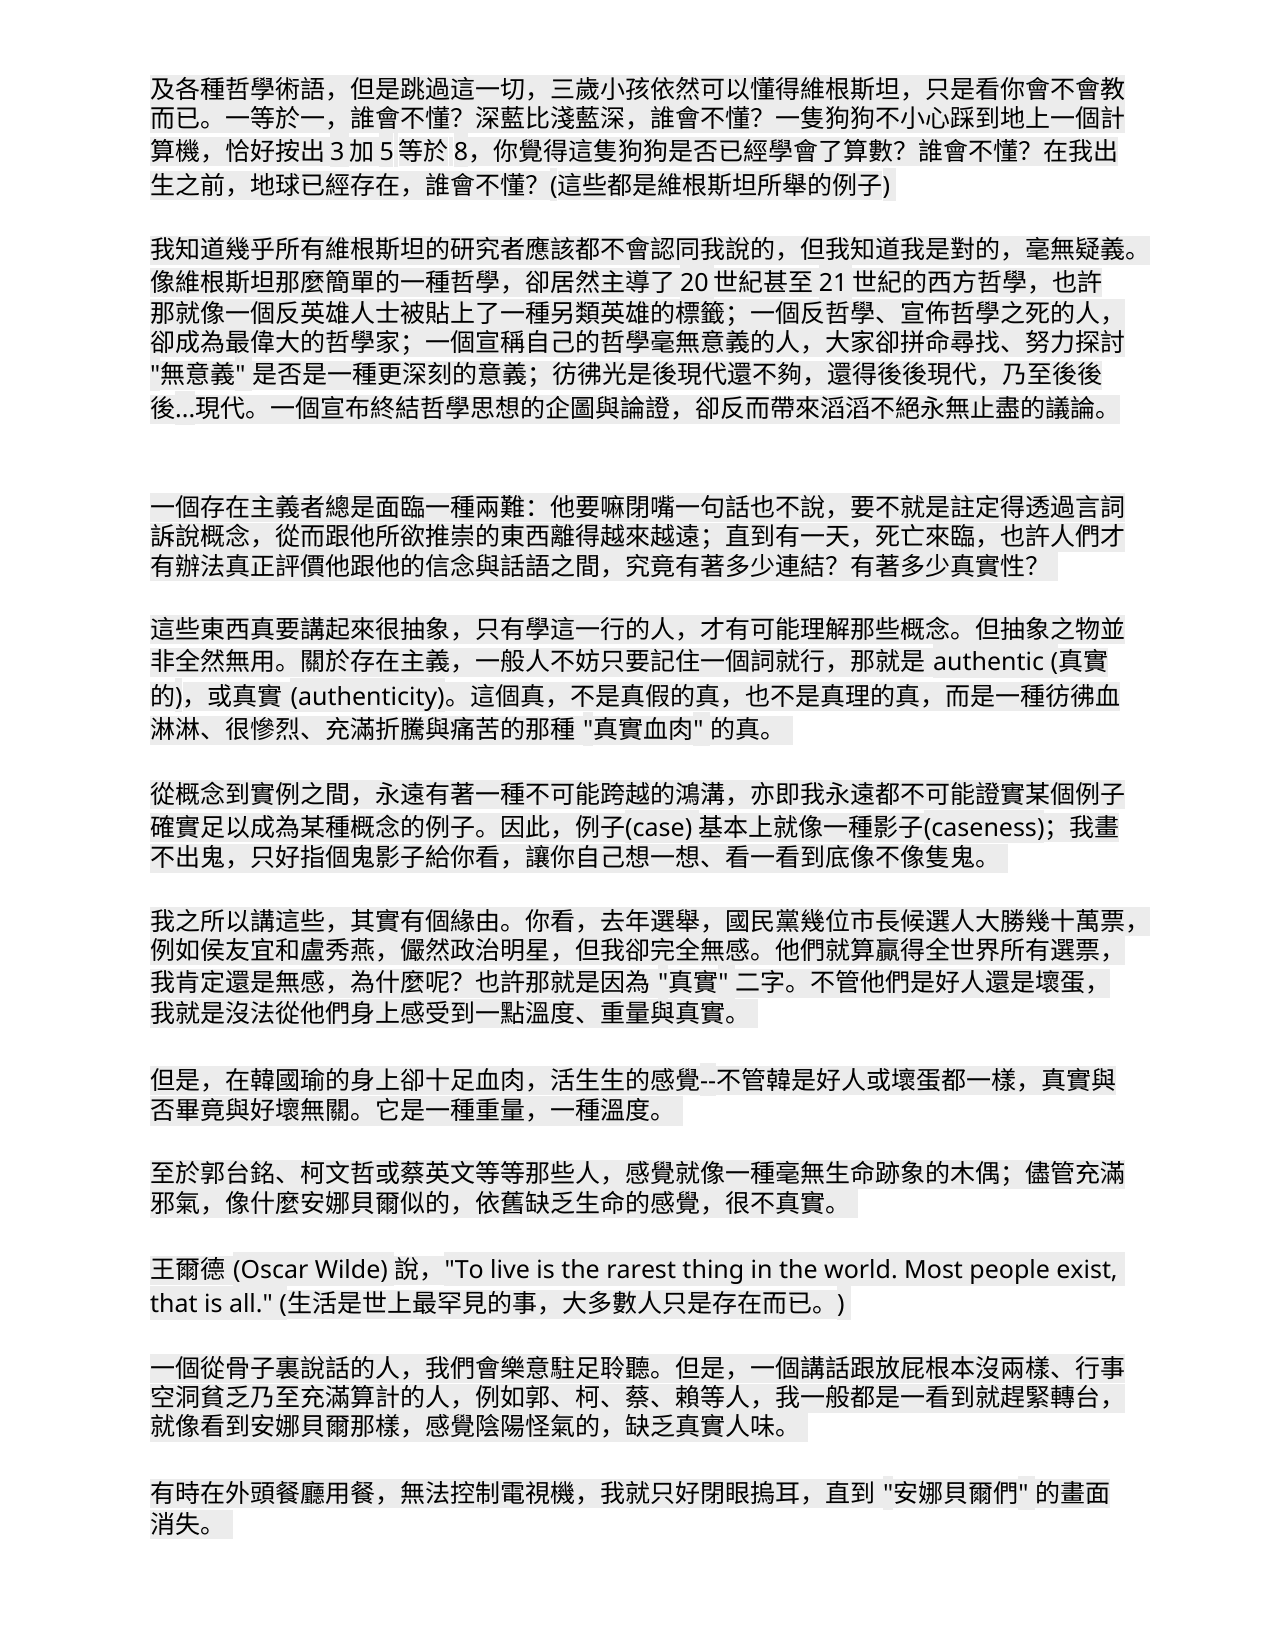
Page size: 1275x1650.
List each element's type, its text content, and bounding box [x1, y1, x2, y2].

text 卡韓政變 (139)：真實 陳真 2019. 08. 10. 差不多每個存在主義哲學家都很不喜歡人家說他是個存在主義者，畢竟那就是一種標籤，而存在主義者最怕的就是標籤；就如同維根斯坦所說，一個真正的反英雄人士，絕不會喜歡自己因為反英雄而變成一種叫做 "反英雄" 的 "英雄"。 標籤，傷害了生命的某種尊嚴與重量，變成一種概念，失去真實 (authenticity)。 我也很怕標籤，而這也是我之所以很不願意受訪的一千個理由 "之一"。因為當你站到鎂光燈前，拿起麥克風，某個標籤馬上就貼上來了，彷彿我不是人，而只是一種商品，一種角色，一種可以定義的東西，供人觀看，讓那些對你根本一無所知的陌生人對你品頭論足；這讓我感覺很窩囊，就跟當眾賣淫的感覺差不多。 真實性的淪喪是世上最難以忍受的事情之一。任何作為，只要偏離了血肉，就會讓人--至少是讓我很受不了。 Albert Camus (卡謬) 說，"關於你的一切議論、真誠與嚴肅性，人們只會被一樣東西所說服，那就是你的死亡。" (Men are convinced of your arguments, your sincerity, and the seriousness of your efforts only by your death.) 當然不是說你一定得趕緊去自殺，才能讓人們相信你所說的一切之嚴肅性與真誠，而是說，你所講的一切，如果沒法勝過你的生命，憑什麼我要相信你呢？ 維根斯坦也有一句類似的話，他說："惟有死亡賦予生命意義"。這話乍看通俗易懂，其實不然；它就像一把神祕的鑰匙，足以解開所謂深奧艱澀 (其實簡單到爆的) 維根斯坦哲學。 我很難跟一個三歲小孩談比方說康德哲學，但我卻很容易可以教一個三歲小孩以一種真實理解的方式懂得維根斯坦的千萬字哲學筆記；小孩自然一時還學不來那些複雜的邏輯符號及各種哲學術語，但是跳過這一切，三歲小孩依然可以懂得維根斯坦，只是看你會不會教而已。一等於一，誰會不懂？深藍比淺藍深，誰會不懂？一隻狗狗不小心踩到地上一個計算機，恰好按出3加5等於8，你覺得這隻狗狗是否已經學會了算數？誰會不懂？在我出生之前，地球已經存在，誰會不懂？(這些都是維根斯坦所舉的例子) 我知道幾乎所有維根斯坦的研究者應該都不會認同我說的，但我知道我是對的，毫無疑義。像維根斯坦那麼簡單的一種哲學，卻居然主導了20世紀甚至21世紀的西方哲學，也許那就像一個反英雄人士被貼上了一種另類英雄的標籤；一個反哲學、宣佈哲學之死的人，卻成為最偉大的哲學家；一個宣稱自己的哲學毫無意義的人，大家卻拼命尋找、努力探討 "無意義" 是否是一種更深刻的意義；彷彿光是後現代還不夠，還得後後現代，乃至後後後...現代。一個宣布終結哲學思想的企圖與論證，卻反而帶來滔滔不絕永無止盡的議論。 一個存在主義者總是面臨一種兩難：他要嘛閉嘴一句話也不說，要不就是註定得透過言詞訴說概念，從而跟他所欲推崇的東西離得越來越遠；直到有一天，死亡來臨，也許人們才有辦法真正評價他跟他的信念與話語之間，究竟有著多少連結？有著多少真實性？ 這些東西真要講起來很抽象，只有學這一行的人，才有可能理解那些概念。但抽象之物並非全然無用。關於存在主義，一般人不妨只要記住一個詞就行，那就是 authentic (真實的)，或真實 (authenticity)。這個真，不是真假的真，也不是真理的真，而是一種彷彿血淋淋、很慘烈、充滿折騰與痛苦的那種 "真實血肉" 的真。 從概念到實例之間，永遠有著一種不可能跨越的鴻溝，亦即我永遠都不可能證實某個例子確實足以成為某種概念的例子。因此，例子(case) 基本上就像一種影子(caseness)；我畫不出鬼，只好指個鬼影子給你看，讓你自己想一想、看一看到底像不像隻鬼。 我之所以講這些，其實有個緣由。你看，去年選舉，國民黨幾位市長候選人大勝幾十萬票，例如侯友宜和盧秀燕，儼然政治明星，但我卻完全無感。他們就算贏得全世界所有選票，我肯定還是無感，為什麼呢？也許那就是因為 "真實" 二字。不管他們是好人還是壞蛋，我就是沒法從他們身上感受到一點溫度、重量與真實。 但是，在韓國瑜的身上卻十足血肉，活生生的感覺--不管韓是好人或壞蛋都一樣，真實與否畢竟與好壞無關。它是一種重量，一種溫度。 至於郭台銘、柯文哲或蔡英文等等那些人，感覺就像一種毫無生命跡象的木偶；儘管充滿邪氣，像什麼安娜貝爾似的，依舊缺乏生命的感覺，很不真實。 王爾德 (Oscar Wilde) 說，"To live is the rarest thing in the world. Most people exist, that is all." (生活是世上最罕見的事，大多數人只是存在而已。) 一個從骨子裏說話的人，我們會樂意駐足聆聽。但是，一個講話跟放屁根本沒兩樣、行事空洞貧乏乃至充滿算計的人，例如郭、柯、蔡、賴等人，我一般都是一看到就趕緊轉台，就像看到安娜貝爾那樣，感覺陰陽怪氣的，缺乏真實人味。 有時在外頭餐廳用餐，無法控制電視機，我就只好閉眼摀耳，直到 "安娜貝爾們" 的畫面消失。 [150, 75, 1125, 1573]
